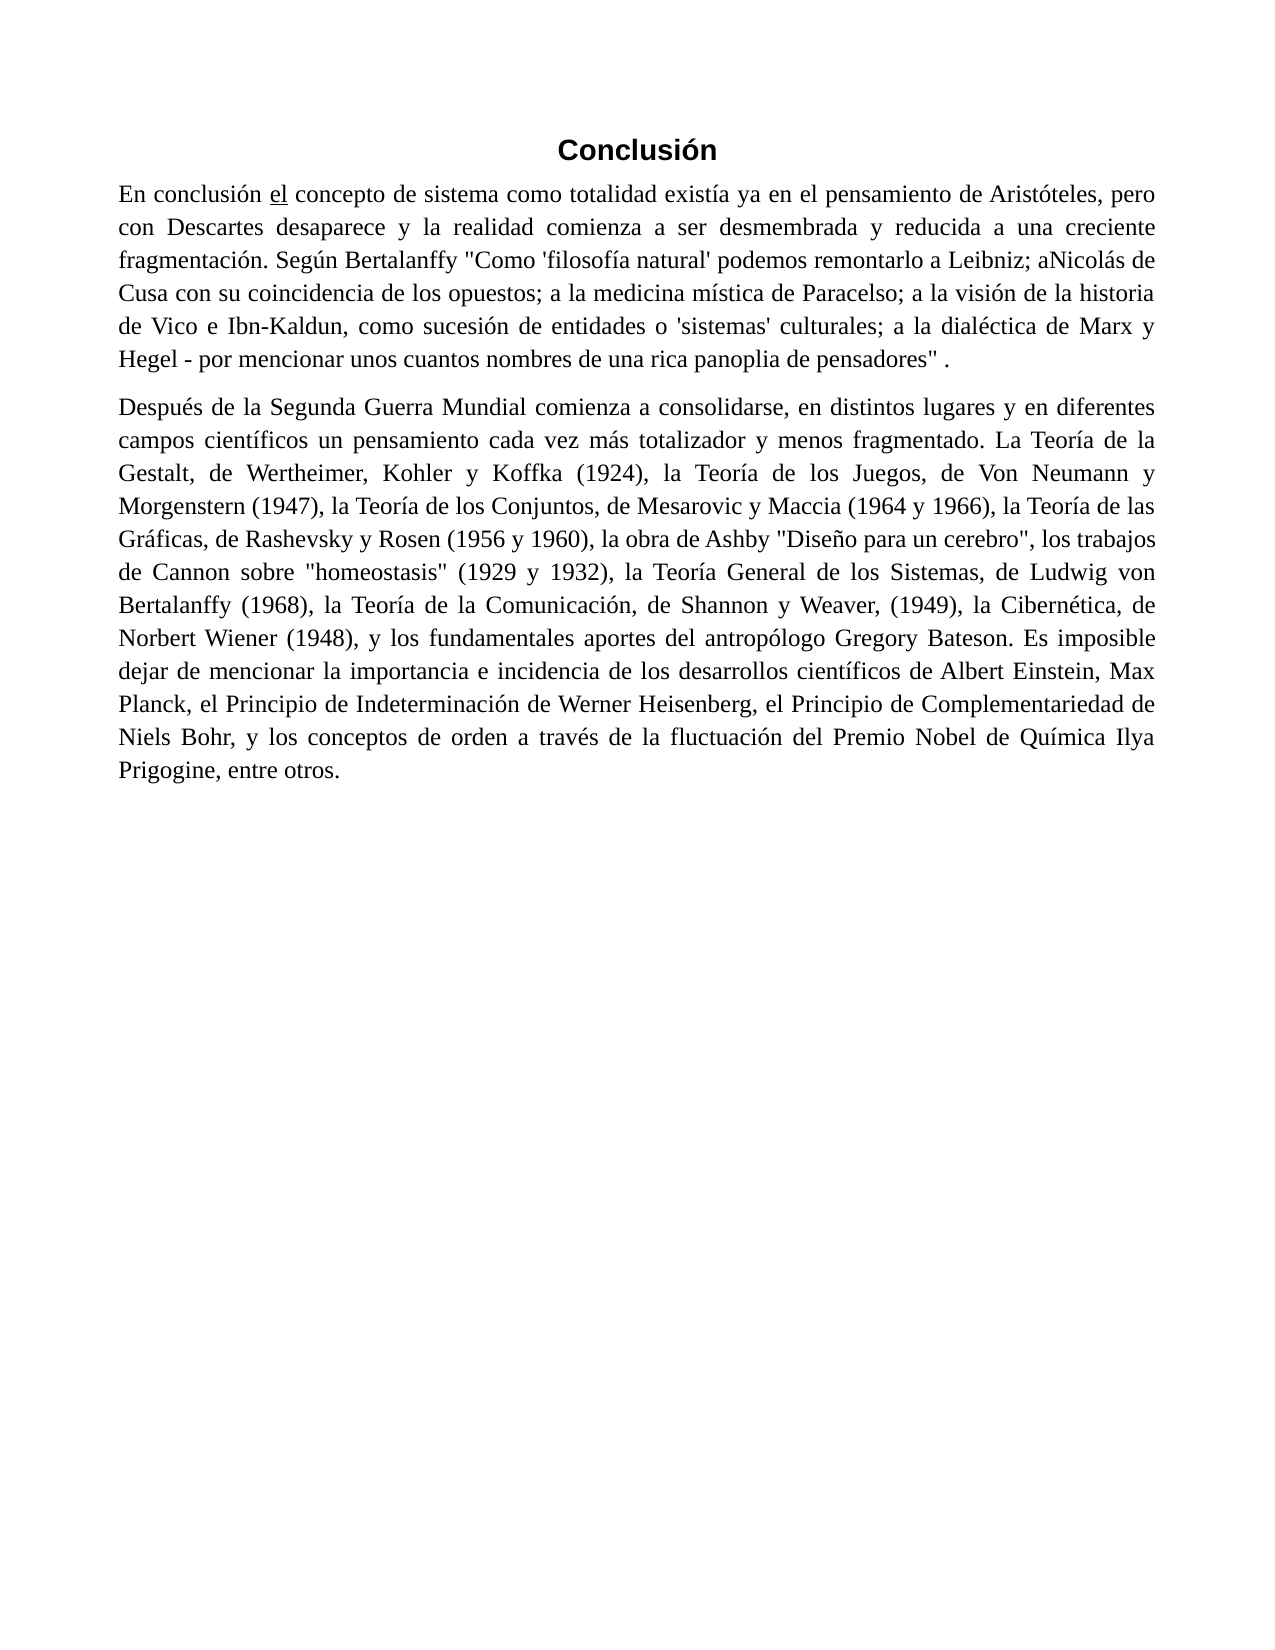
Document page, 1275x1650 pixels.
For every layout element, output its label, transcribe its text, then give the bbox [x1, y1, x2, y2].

text Después de la Segunda Guerra Mundial comienza a consolidarse, en distintos lugares y en diferentes campos científicos un pensamiento cada vez más totalizador y menos fragmentado. La Teoría de la Gestalt, de Wertheimer, Kohler y Koffka (1924), la Teoría de los Juegos, de Von Neumann y Morgenstern (1947), la Teoría de los Conjuntos, de Mesarovic y Maccia (1964 y 1966), la Teoría de las Gráficas, de Rashevsky y Rosen (1956 y 1960), la obra de Ashby "Diseño para un cerebro", los trabajos de Cannon sobre "homeostasis" (1929 y 1932), la Teoría General de los Sistemas, de Ludwig von Bertalanffy (1968), la Teoría de la Comunicación, de Shannon y Weaver, (1949), la Cibernética, de Norbert Wiener (1948), y los fundamentales aportes del antropólogo Gregory Bateson. Es imposible dejar de mencionar la importancia e incidencia de los desarrollos científicos de Albert Einstein, Max Planck, el Principio de Indeterminación de Werner Heisenberg, el Principio de Complementariedad de Niels Bohr, y los conceptos de orden a través de la fluctuación del Premio Nobel de Química Ilya Prigogine, entre otros. [118, 392, 1157, 784]
subtitle Conclusión [118, 133, 1157, 166]
text En conclusión el concepto de sistema como totalidad existía ya en el pensamiento de Aristóteles, pero con Descartes desaparece y la realidad comienza a ser desmembrada y reducida a una creciente fragmentación. Según Bertalanffy "Como 'filosofía natural' podemos remontarlo a Leibniz; aNicolás de Cusa con su coincidencia de los opuestos; a la medicina mística de Paracelso; a la visión de la historia de Vico e Ibn-Kaldun, como sucesión de entidades o 'sistemas' culturales; a la dialéctica de Marx y Hegel - por mencionar unos cuantos nombres de una rica panoplia de pensadores" . [118, 179, 1157, 373]
